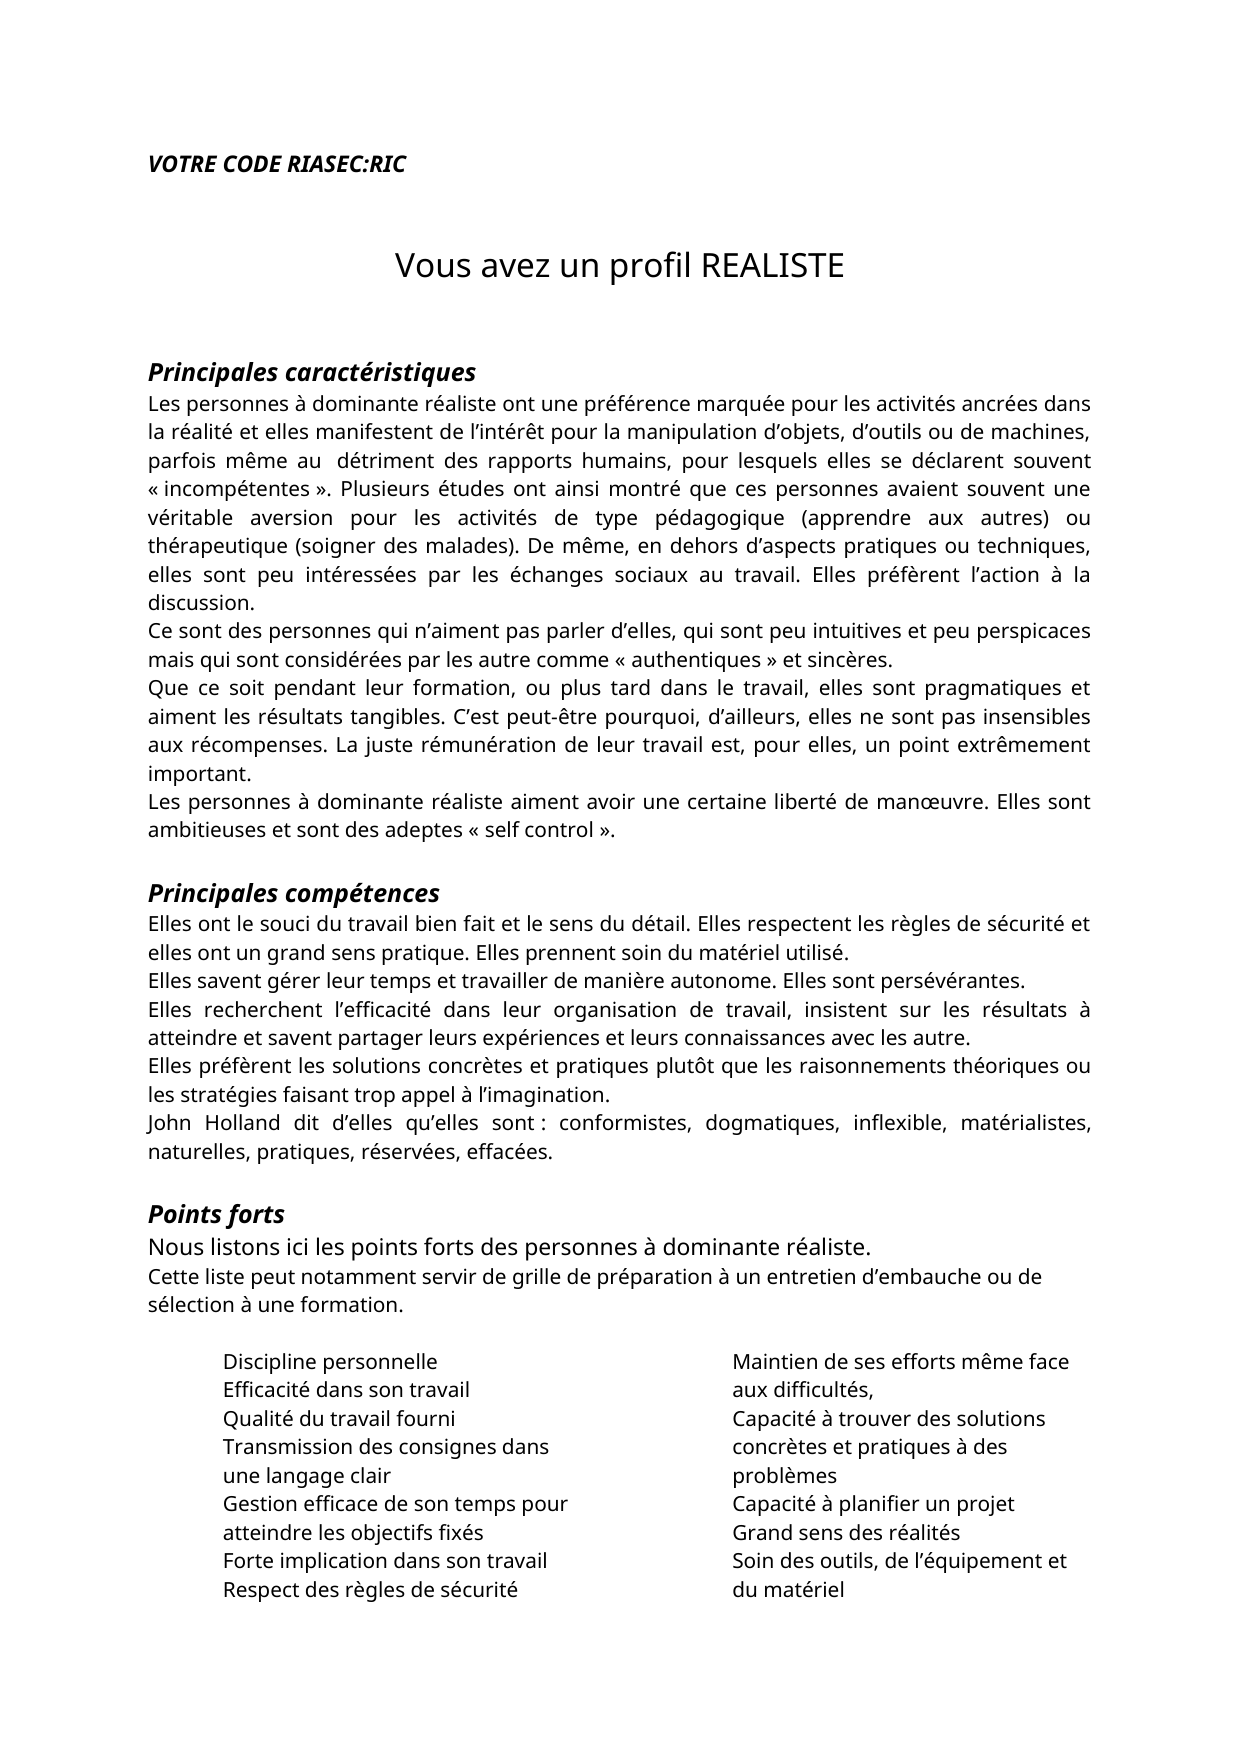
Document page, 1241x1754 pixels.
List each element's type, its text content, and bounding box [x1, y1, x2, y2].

text Que ce soit pendant leur formation, ou plus tard dans le travail, elles sont pragmatiques et aiment les résultats tangibles. C’est peut-être pourquoi, d’ailleurs, elles ne sont pas insensibles aux récompenses. La juste rémunération de leur travail est, pour elles, un point extrêmement important. [148, 673, 1092, 787]
list Forte implication dans son travail [185, 1546, 583, 1575]
text Ce sont des personnes qui n’aiment pas parler d’elles, qui sont peu intuitives et peu perspicaces mais qui sont considérées par les autre comme « authentiques » et sincères. [148, 617, 1092, 673]
text Elles recherchent l’efficacité dans leur organisation de travail, insistent sur les résultats à atteindre et savent partager leurs expériences et leurs connaissances avec les autre. [148, 995, 1092, 1052]
text Les personnes à dominante réaliste ont une préférence marquée pour les activités ancrées dans la réalité et elles manifestent de l’intérêt pour la manipulation d’objets, d’outils ou de machines, parfois même au détriment des rapports humains, pour lesquels elles se déclarent souvent « incompétentes ». Plusieurs études ont ainsi montré que ces personnes avaient souvent une véritable aversion pour les activités de type pédagogique (apprendre aux autres) ou thérapeutique (soigner des malades). De même, en dehors d’aspects pratiques ou techniques, elles sont peu intéressées par les échanges sociaux au travail. Elles préfèrent l’action à la discussion. [148, 389, 1092, 617]
text John Holland dit d’elles qu’elles sont : conformistes, dogmatiques, inflexible, matérialistes, naturelles, pratiques, réservées, effacées. [148, 1108, 1092, 1165]
text Elles préfèrent les solutions concrètes et pratiques plutôt que les raisonnements théoriques ou les stratégies faisant trop appel à l’imagination. [148, 1052, 1092, 1108]
list Grand sens des réalités [694, 1518, 1092, 1546]
list Discipline personnelle [185, 1347, 583, 1376]
text Elles savent gérer leur temps et travailler de manière autonome. Elles sont persévérantes. [148, 966, 1092, 995]
text Votre code riasec:RIC [148, 148, 1092, 179]
text Nous listons ici les points forts des personnes à dominante réaliste. [148, 1231, 1092, 1262]
list Maintien de ses efforts même face aux difficultés, [694, 1347, 1092, 1404]
text Les personnes à dominante réaliste aiment avoir une certaine liberté de manœuvre. Elles sont ambitieuses et sont des adeptes « self control ». [148, 787, 1092, 844]
text Points forts [148, 1197, 1092, 1231]
list Gestion efficace de son temps pour atteindre les objectifs fixés [185, 1489, 583, 1546]
list Soin des outils, de l’équipement et du matériel [694, 1546, 1092, 1603]
list Capacité à trouver des solutions concrètes et pratiques à des problèmes [694, 1404, 1092, 1489]
list Respect des règles de sécurité [185, 1575, 583, 1603]
list Efficacité dans son travail [185, 1376, 583, 1404]
text Vous avez un profil REALISTE [148, 241, 1092, 287]
text Principales compétences [148, 875, 1092, 909]
list Capacité à planifier un projet [694, 1489, 1092, 1518]
list Qualité du travail fourni [185, 1404, 583, 1432]
text Principales caractéristiques [148, 355, 1092, 389]
list Transmission des consignes dans une langage clair [185, 1432, 583, 1489]
text Elles ont le souci du travail bien fait et le sens du détail. Elles respectent les règles de sécurité et elles ont un grand sens pratique. Elles prennent soin du matériel utilisé. [148, 909, 1092, 966]
text Cette liste peut notamment servir de grille de préparation à un entretien d’embauche ou de sélection à une formation. [148, 1262, 1092, 1319]
